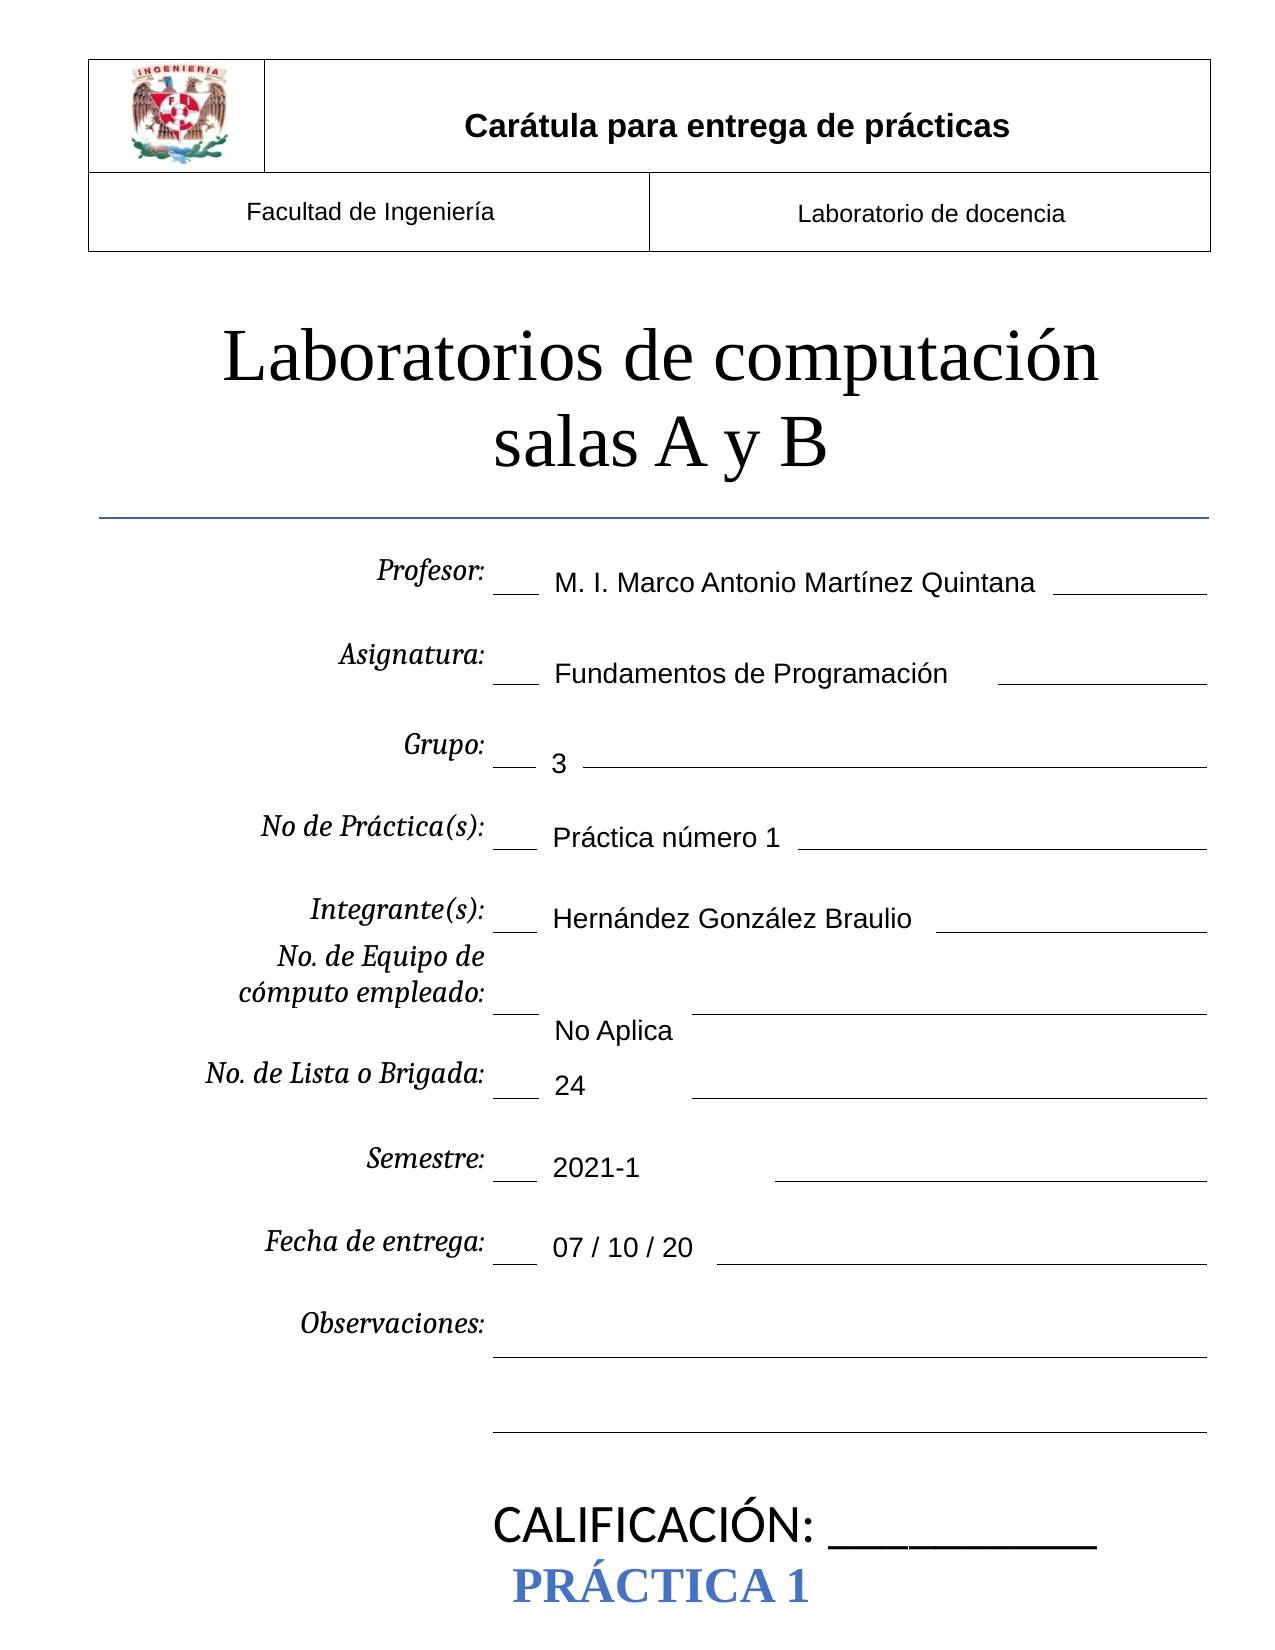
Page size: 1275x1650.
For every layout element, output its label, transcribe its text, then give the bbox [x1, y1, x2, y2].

table_header [89, 60, 264, 172]
table_cell Semestre: [118, 1098, 493, 1181]
table_header [493, 511, 1207, 517]
table_cell No. de Lista o Brigada: [118, 1014, 493, 1098]
table_header [118, 511, 493, 517]
table_cell Grupo: [118, 684, 493, 766]
table_cell No de Práctica(s): [118, 766, 493, 849]
table_cell [493, 595, 1207, 707]
text 3 [551, 747, 568, 779]
table_cell Facultad de Ingeniería [89, 173, 649, 251]
text salas A y B [118, 396, 1205, 482]
table_cell [493, 850, 1207, 942]
text CALIFICACIÓN: __________ [118, 1489, 1205, 1556]
table_header Carátula para entrega de prácticas [265, 60, 1210, 172]
table_cell [493, 1099, 1207, 1190]
text No Aplica [554, 1014, 677, 1046]
table_cell Observaciones: [118, 1264, 493, 1357]
table_header [493, 519, 1207, 616]
table_cell No. de Equipo de cómputo empleado: [118, 932, 493, 1013]
table_cell Fecha de entrega: [118, 1181, 493, 1263]
table_cell [493, 768, 1207, 871]
table_cell Laboratorio de docencia [650, 173, 1210, 251]
table_cell [493, 1015, 1207, 1119]
table_header Profesor: [118, 519, 493, 594]
table_cell [493, 1265, 1207, 1357]
table_cell [493, 933, 1207, 1013]
table_cell [118, 1357, 493, 1432]
table_cell [493, 685, 1207, 766]
table_cell Integrante(s): [118, 849, 493, 932]
table_cell [493, 1182, 1207, 1272]
text PRÁCTICA 1 [118, 1556, 1205, 1613]
table_cell Asignatura: [118, 594, 493, 684]
text Laboratorios de computación [118, 310, 1205, 396]
table_cell [493, 1358, 1207, 1432]
